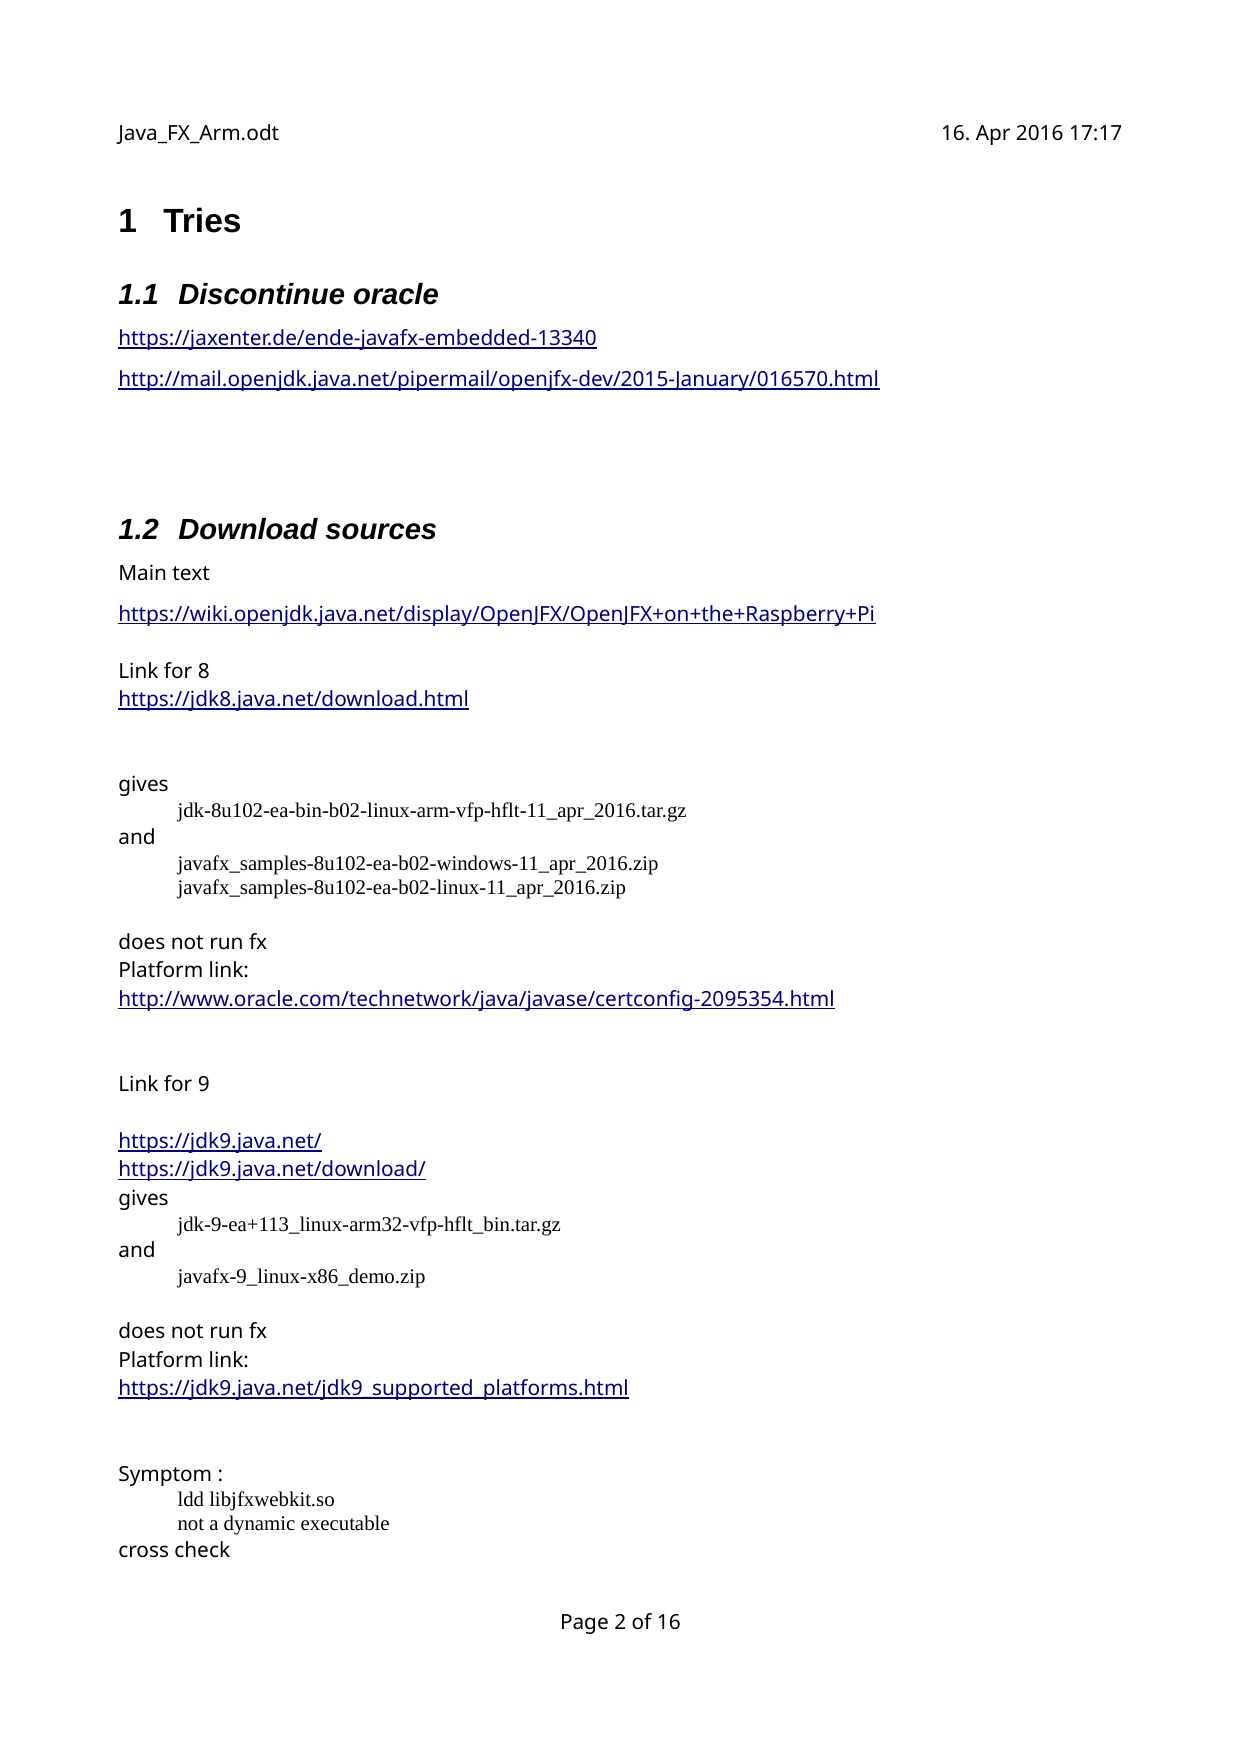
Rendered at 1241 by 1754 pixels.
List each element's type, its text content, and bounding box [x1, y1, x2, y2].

text does not run fx [118, 927, 1122, 956]
text does not run fx [118, 1316, 1122, 1345]
text https://wiki.openjdk.java.net/display/OpenJFX/OpenJFX+on+the+Raspberry+Pi [118, 599, 1122, 627]
text javafx_samples-8u102-ea-b02-linux-11_apr_2016.zip [177, 874, 1122, 899]
text and [118, 822, 1122, 851]
text ldd libjfxwebkit.so [177, 1487, 1122, 1511]
subtitle Tries [118, 201, 1122, 240]
subtitle Discontinue oracle [118, 277, 1122, 311]
text https://jdk9.java.net/download/ [118, 1154, 1122, 1183]
text https://jdk9.java.net/ [118, 1126, 1122, 1154]
text https://jdk9.java.net/jdk9_supported_platforms.html [118, 1373, 1122, 1402]
text Platform link: [118, 956, 1122, 984]
text https://jdk8.java.net/download.html [118, 684, 1122, 713]
text and [118, 1236, 1122, 1264]
text https://jaxenter.de/ende-javafx-embedded-13340 [118, 323, 1122, 352]
text cross check [118, 1535, 1122, 1564]
text Link for 8 [118, 656, 1122, 684]
text jdk-9-ea+113_linux-arm32-vfp-hflt_bin.tar.gz [177, 1211, 1122, 1236]
text Main text [118, 558, 1122, 586]
text Symptom : [118, 1459, 1122, 1487]
text jdk-8u102-ea-bin-b02-linux-arm-vfp-hflt-11_apr_2016.tar.gz [177, 798, 1122, 822]
text gives [118, 769, 1122, 798]
text javafx-9_linux-x86_demo.zip [177, 1264, 1122, 1288]
text Platform link: [118, 1345, 1122, 1373]
text javafx_samples-8u102-ea-b02-windows-11_apr_2016.zip [177, 851, 1122, 874]
subtitle Download sources [118, 512, 1122, 546]
text http://www.oracle.com/technetwork/java/javase/certconfig-2095354.html [118, 984, 1122, 1012]
text not a dynamic executable [177, 1511, 1122, 1535]
text gives [118, 1183, 1122, 1211]
text http://mail.openjdk.java.net/pipermail/openjfx-dev/2015-January/016570.html [118, 364, 1122, 393]
text Link for 9 [118, 1069, 1122, 1098]
